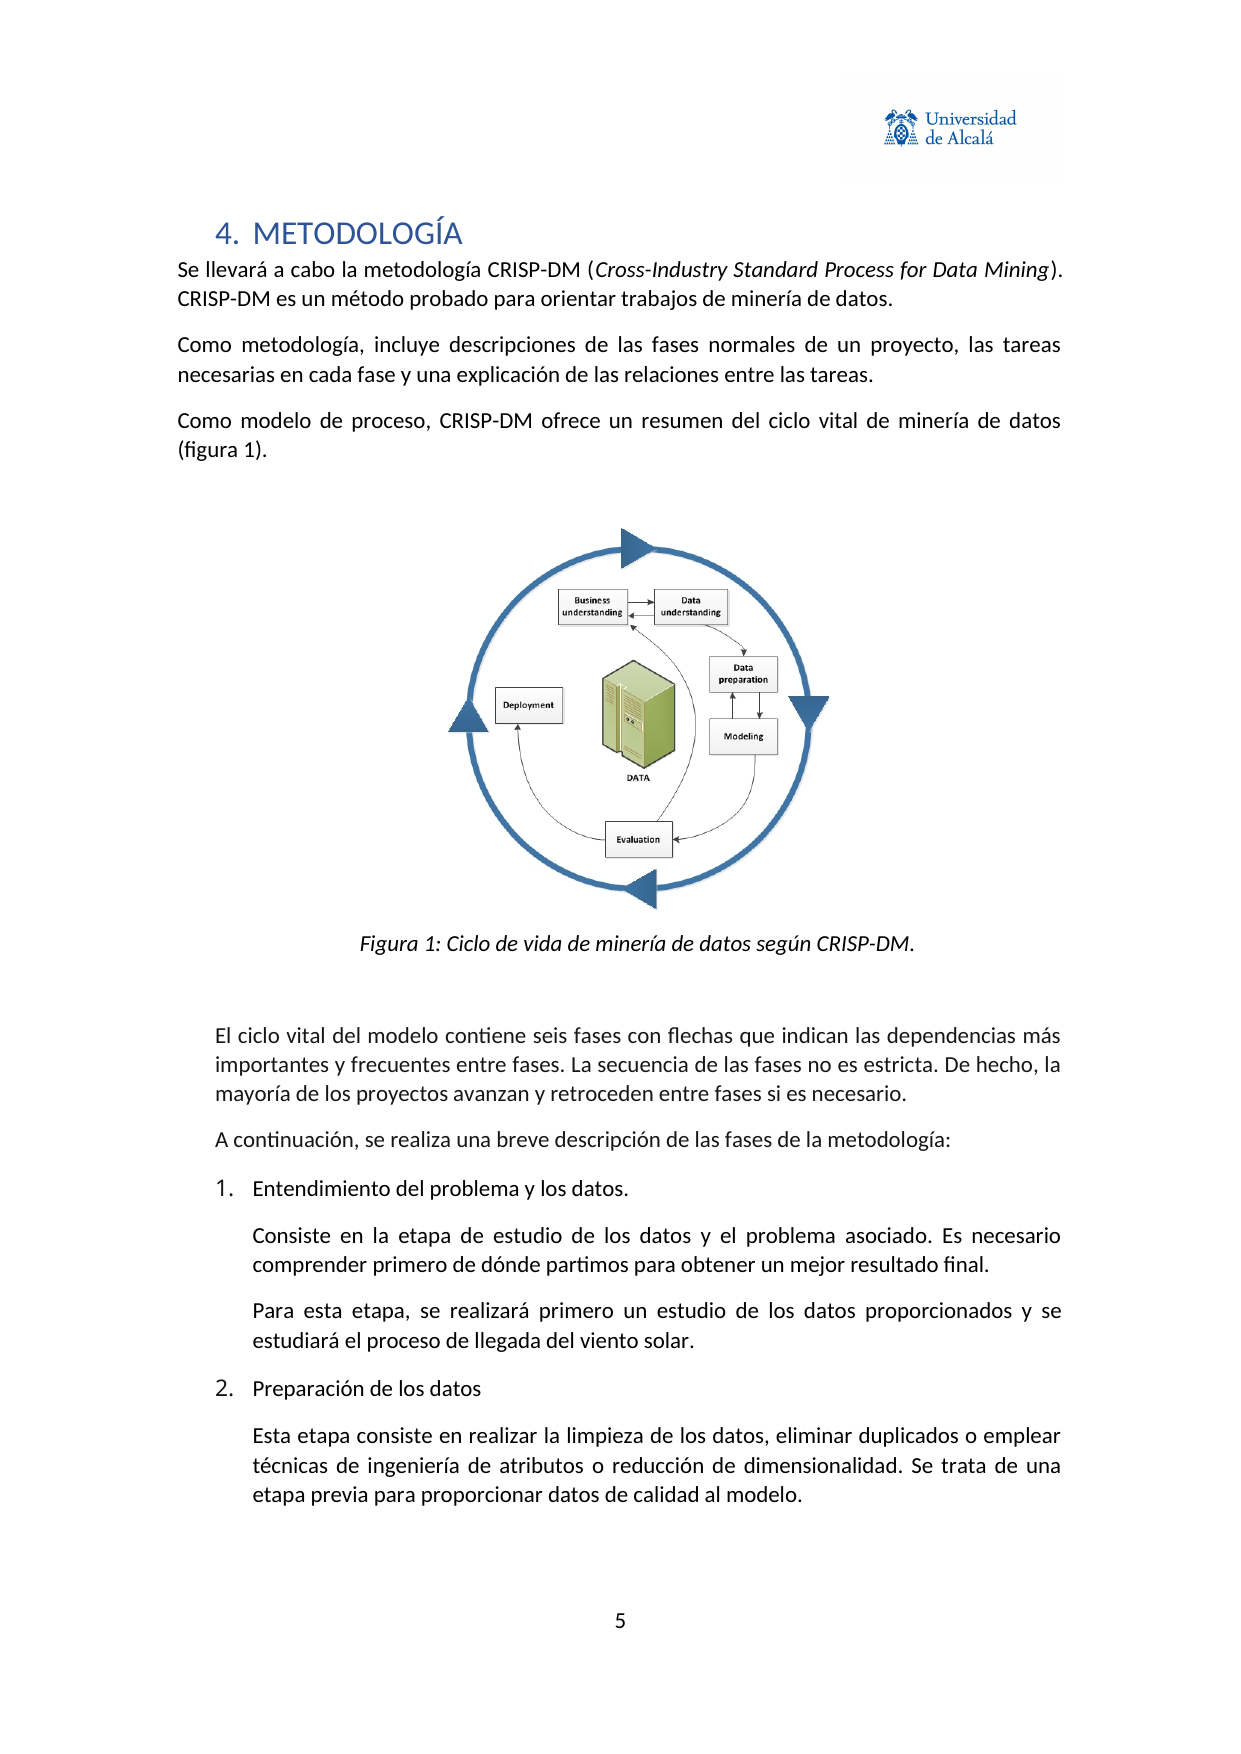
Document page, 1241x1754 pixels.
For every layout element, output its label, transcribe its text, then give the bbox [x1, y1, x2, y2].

text Para esta etapa, se realizará primero un estudio de los datos proporcionados y se estudiará el proceso de llegada del viento solar. [252, 1297, 1063, 1354]
text El ciclo vital del modelo contiene seis fases con flechas que indican las dependencias más importantes y frecuentes entre fases. La secuencia de las fases no es estricta. De hecho, la mayoría de los proyectos avanzan y retroceden entre fases si es necesario. [215, 1021, 1063, 1108]
text Esta etapa consiste en realizar la limpieza de los datos, eliminar duplicados o emplear técnicas de ingeniería de atributos o reducción de dimensionalidad. Se trata de una etapa previa para proporcionar datos de calidad al modelo. [252, 1421, 1063, 1508]
text Como modelo de proceso, CRISP-DM ofrece un resumen del ciclo vital de minería de datos (figura 1). [177, 406, 1063, 463]
text A continuación, se realiza una breve descripción de las fases de la metodología: [215, 1126, 1063, 1154]
text Se llevará a cabo la metodología CRISP-DM (Cross-Industry Standard Process for Data Mining). CRISP-DM es un método probado para orientar trabajos de minería de datos. [177, 255, 1063, 312]
text Figura 1: Ciclo de vida de minería de datos según CRISP-DM. [215, 929, 1063, 957]
text Como metodología, incluye descripciones de las fases normales de un proyecto, las tareas necesarias en cada fase y una explicación de las relaciones entre las tareas. [177, 330, 1063, 388]
list Preparación de los datos [215, 1372, 1063, 1403]
text Consiste en la etapa de estudio de los datos y el problema asociado. Es necesario comprender primero de dónde partimos para obtener un mejor resultado final. [252, 1221, 1063, 1278]
subtitle METODOLOGÍA [215, 212, 1063, 253]
list Entendimiento del problema y los datos. [215, 1172, 1063, 1203]
